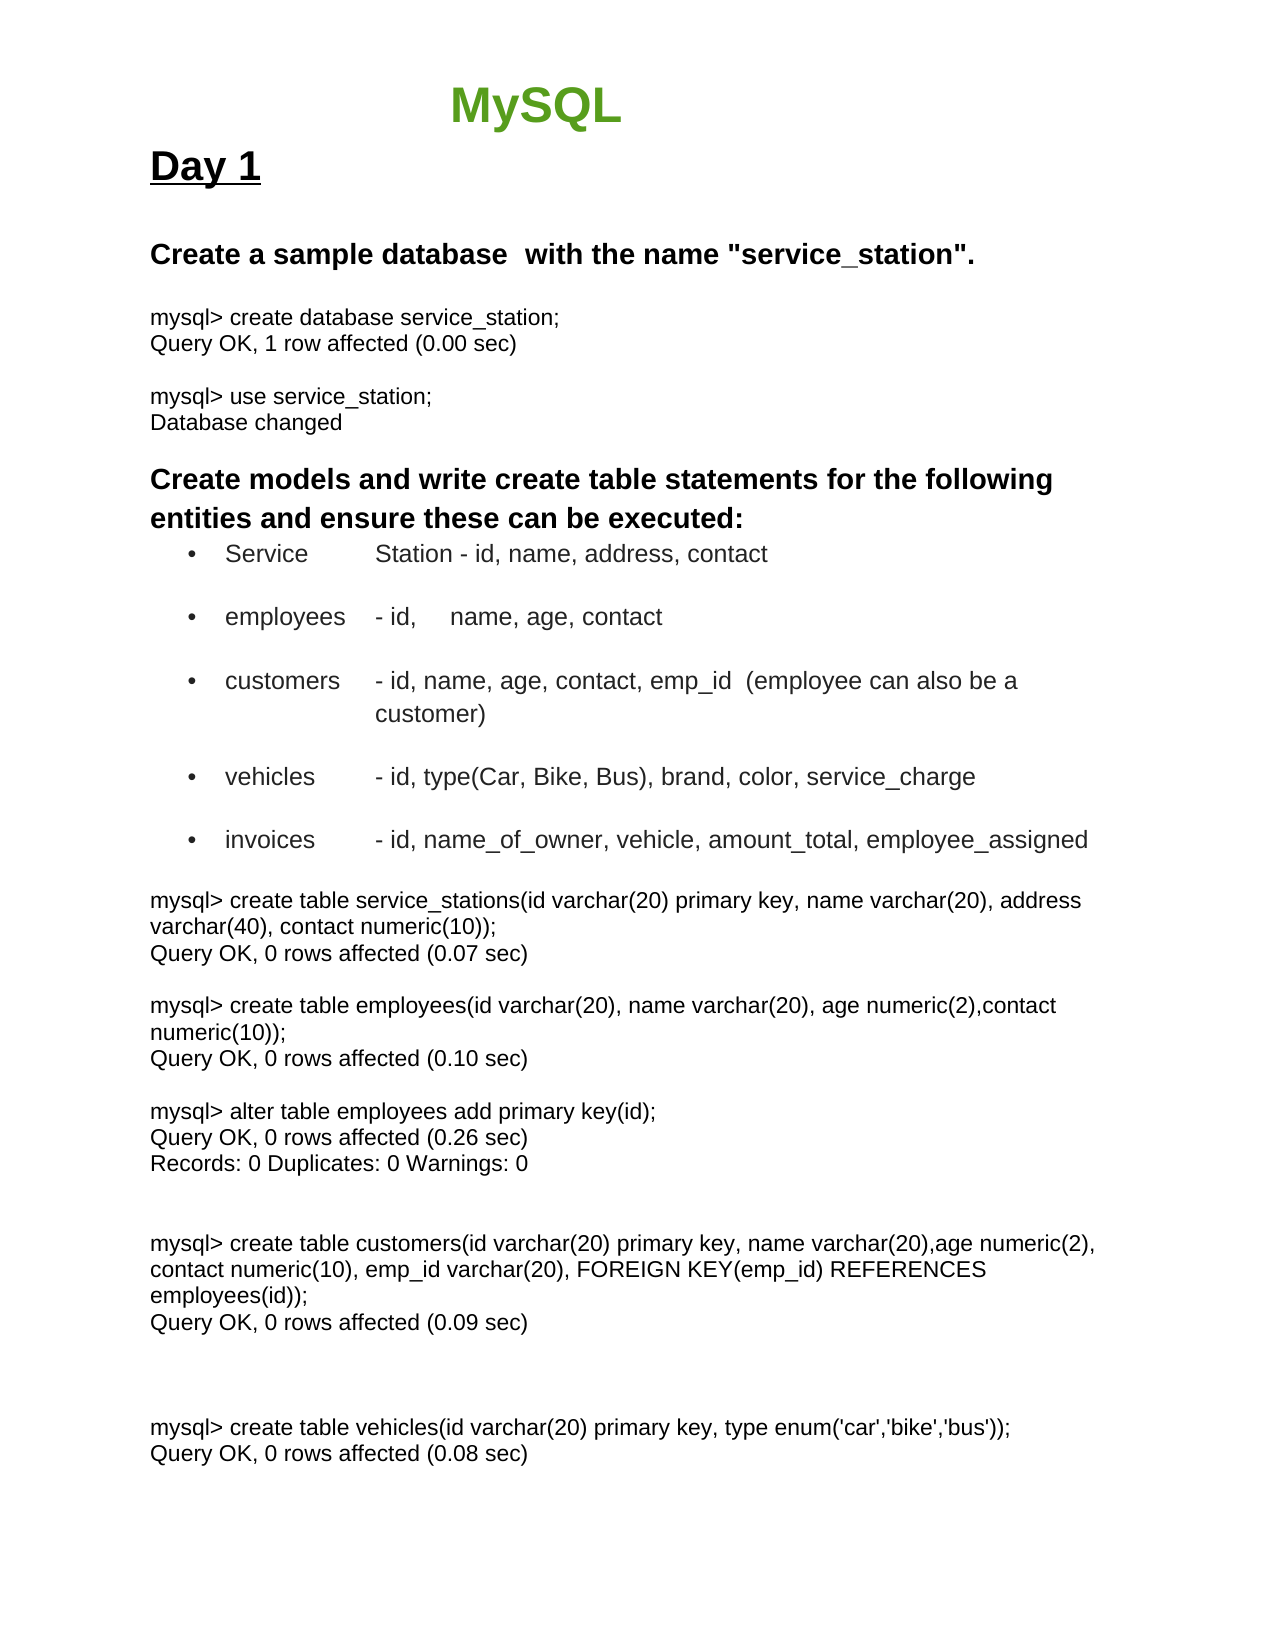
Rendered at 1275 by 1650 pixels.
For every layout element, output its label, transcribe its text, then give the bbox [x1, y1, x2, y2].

text Query OK, 0 rows affected (0.10 sec) [150, 1045, 1125, 1071]
text Query OK, 0 rows affected (0.09 sec) [150, 1308, 1125, 1335]
text Day 1 [150, 141, 1125, 189]
list customers - id, name, age, contact, emp_id (employee can also be a customer) [187, 666, 1125, 727]
text Query OK, 0 rows affected (0.08 sec) [150, 1440, 1125, 1467]
text mysql> create database service_station; [150, 304, 1125, 330]
text mysql> create table employees(id varchar(20), name varchar(20), age numeric(2),contact numeric(10)); [150, 992, 1125, 1045]
list Service Station - id, name, address, contact [187, 539, 1125, 568]
list invoices - id, name_of_owner, vehicle, amount_total, employee_assigned [187, 825, 1125, 854]
list employees - id, name, age, contact [187, 602, 1125, 631]
list vehicles - id, type(Car, Bike, Bus), brand, color, service_charge [187, 762, 1125, 791]
text mysql> create table customers(id varchar(20) primary key, name varchar(20),age numeric(2), contact numeric(10), emp_id varchar(20), FOREIGN KEY(emp_id) REFERENCES employees(id)); [150, 1229, 1125, 1308]
text MySQL [150, 75, 1125, 132]
text mysql> create table service_stations(id varchar(20) primary key, name varchar(20), address varchar(40), contact numeric(10)); [150, 887, 1125, 939]
text Query OK, 0 rows affected (0.26 sec) [150, 1124, 1125, 1150]
text Database changed [150, 409, 1125, 436]
text Query OK, 0 rows affected (0.07 sec) [150, 939, 1125, 966]
text Create models and write create table statements for the following entities and ensure these can be executed: [150, 462, 1125, 534]
text Records: 0 Duplicates: 0 Warnings: 0 [150, 1150, 1125, 1177]
text Query OK, 1 row affected (0.00 sec) [150, 330, 1125, 357]
text mysql> alter table employees add primary key(id); [150, 1098, 1125, 1124]
text mysql> create table vehicles(id varchar(20) primary key, type enum('car','bike','bus')); [150, 1414, 1125, 1440]
text mysql> use service_station; [150, 383, 1125, 409]
text Create a sample database with the name "service_station". [150, 237, 1125, 270]
